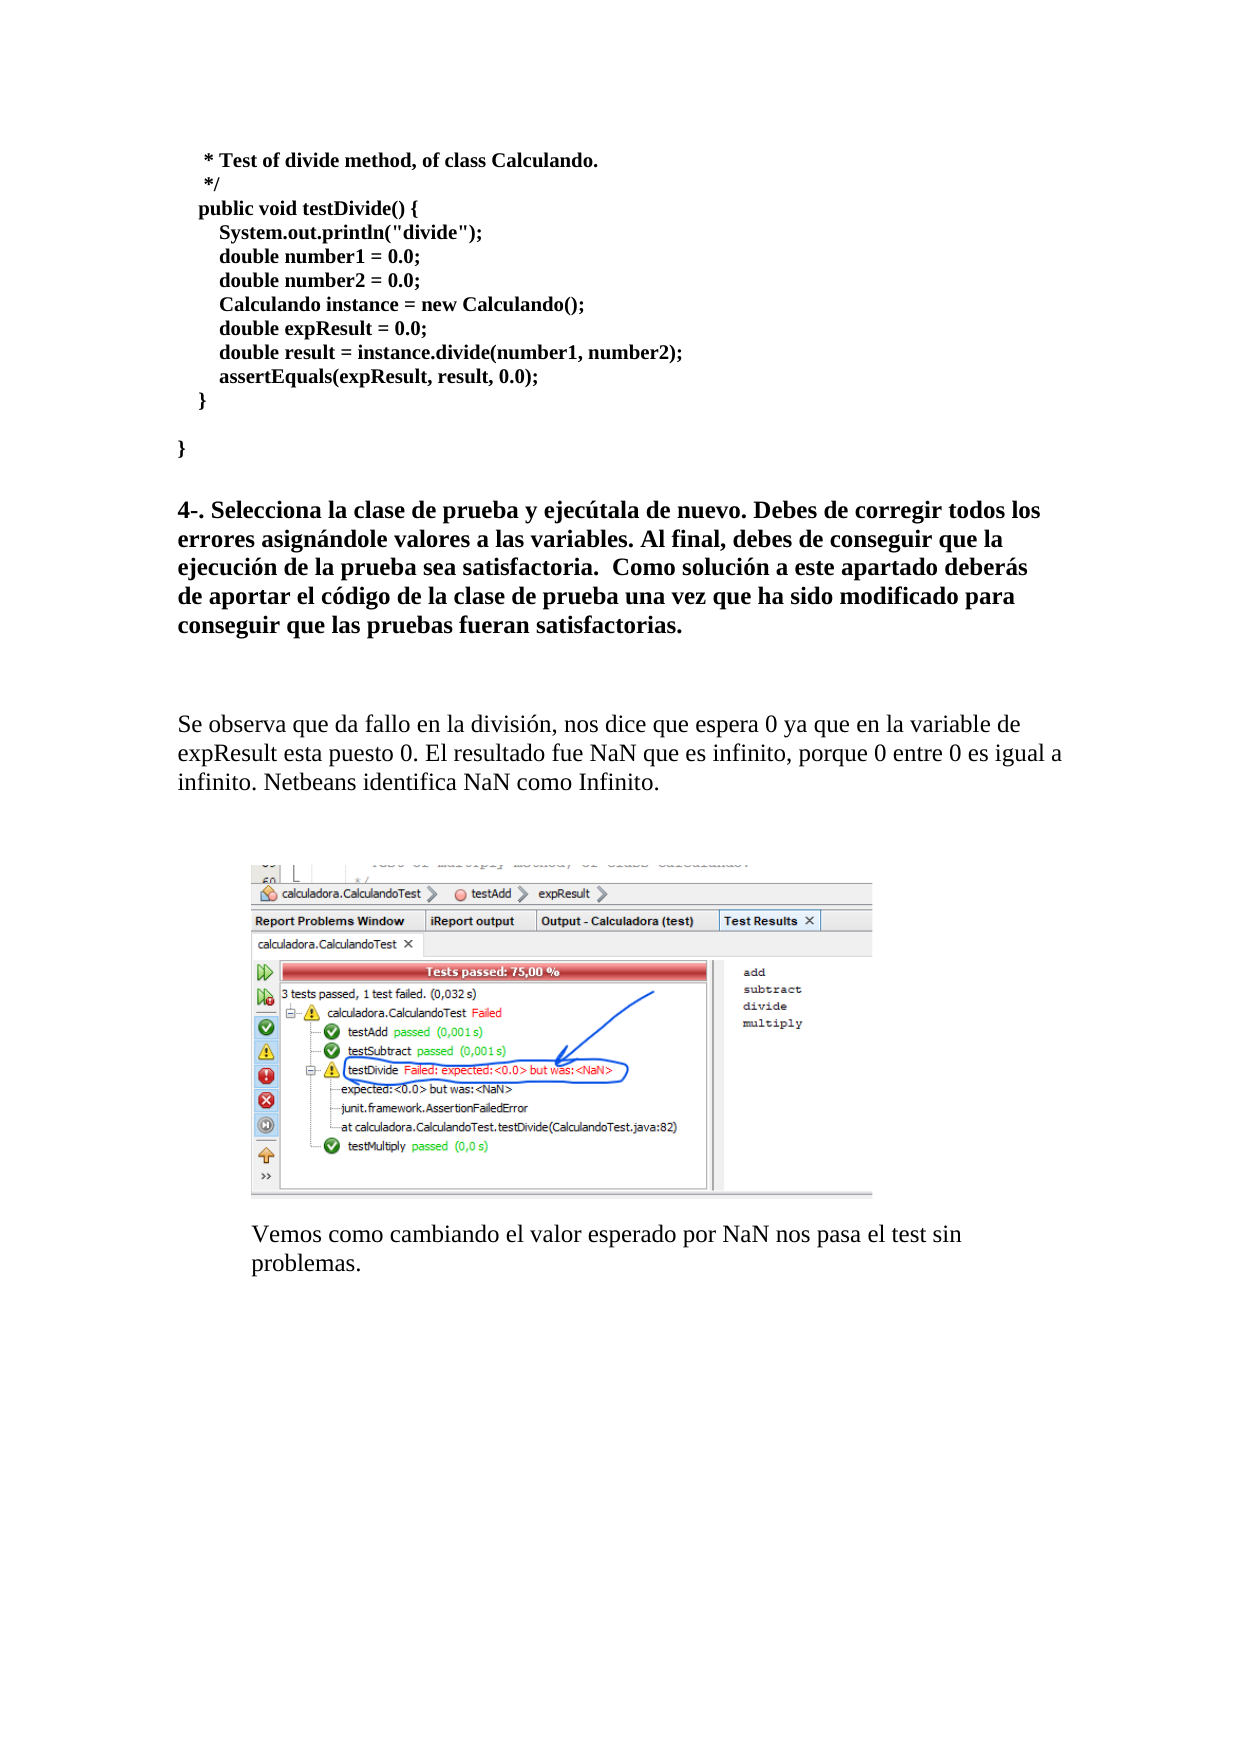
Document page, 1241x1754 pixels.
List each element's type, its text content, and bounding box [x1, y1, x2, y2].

text public void testDivide() { [177, 196, 1063, 220]
text double expResult = 0.0; [177, 316, 1063, 340]
text assertEquals(expResult, result, 0.0); [177, 364, 1063, 388]
text */ [177, 172, 1063, 196]
text } [177, 388, 1063, 412]
text double result = instance.divide(number1, number2); [177, 340, 1063, 364]
text Calculando instance = new Calculando(); [177, 292, 1063, 316]
text Vemos como cambiando el valor esperado por NaN nos pasa el test sin problemas. [251, 1219, 1063, 1277]
text Se observa que da fallo en la división, nos dice que espera 0 ya que en la variable de expResult esta puesto 0. El resultado fue NaN que es infinito, porque 0 entre 0 es igual a infinito. Netbeans identifica NaN como Infinito. [177, 709, 1063, 795]
text } [177, 436, 1063, 460]
text System.out.println("divide"); [177, 220, 1063, 244]
text double number2 = 0.0; [177, 268, 1063, 292]
text 4-. Selecciona la clase de prueba y ejecútala de nuevo. Debes de corregir todos los errores asignándole valores a las variables. Al final, debes de conseguir que la ejecución de la prueba sea satisfactoria. Como solución a este apartado deberás de aportar el código de la clase de prueba una vez que ha sido modificado para conseguir que las pruebas fueran satisfactorias. [177, 495, 1063, 639]
text double number1 = 0.0; [177, 244, 1063, 268]
text * Test of divide method, of class Calculando. [177, 148, 1063, 172]
